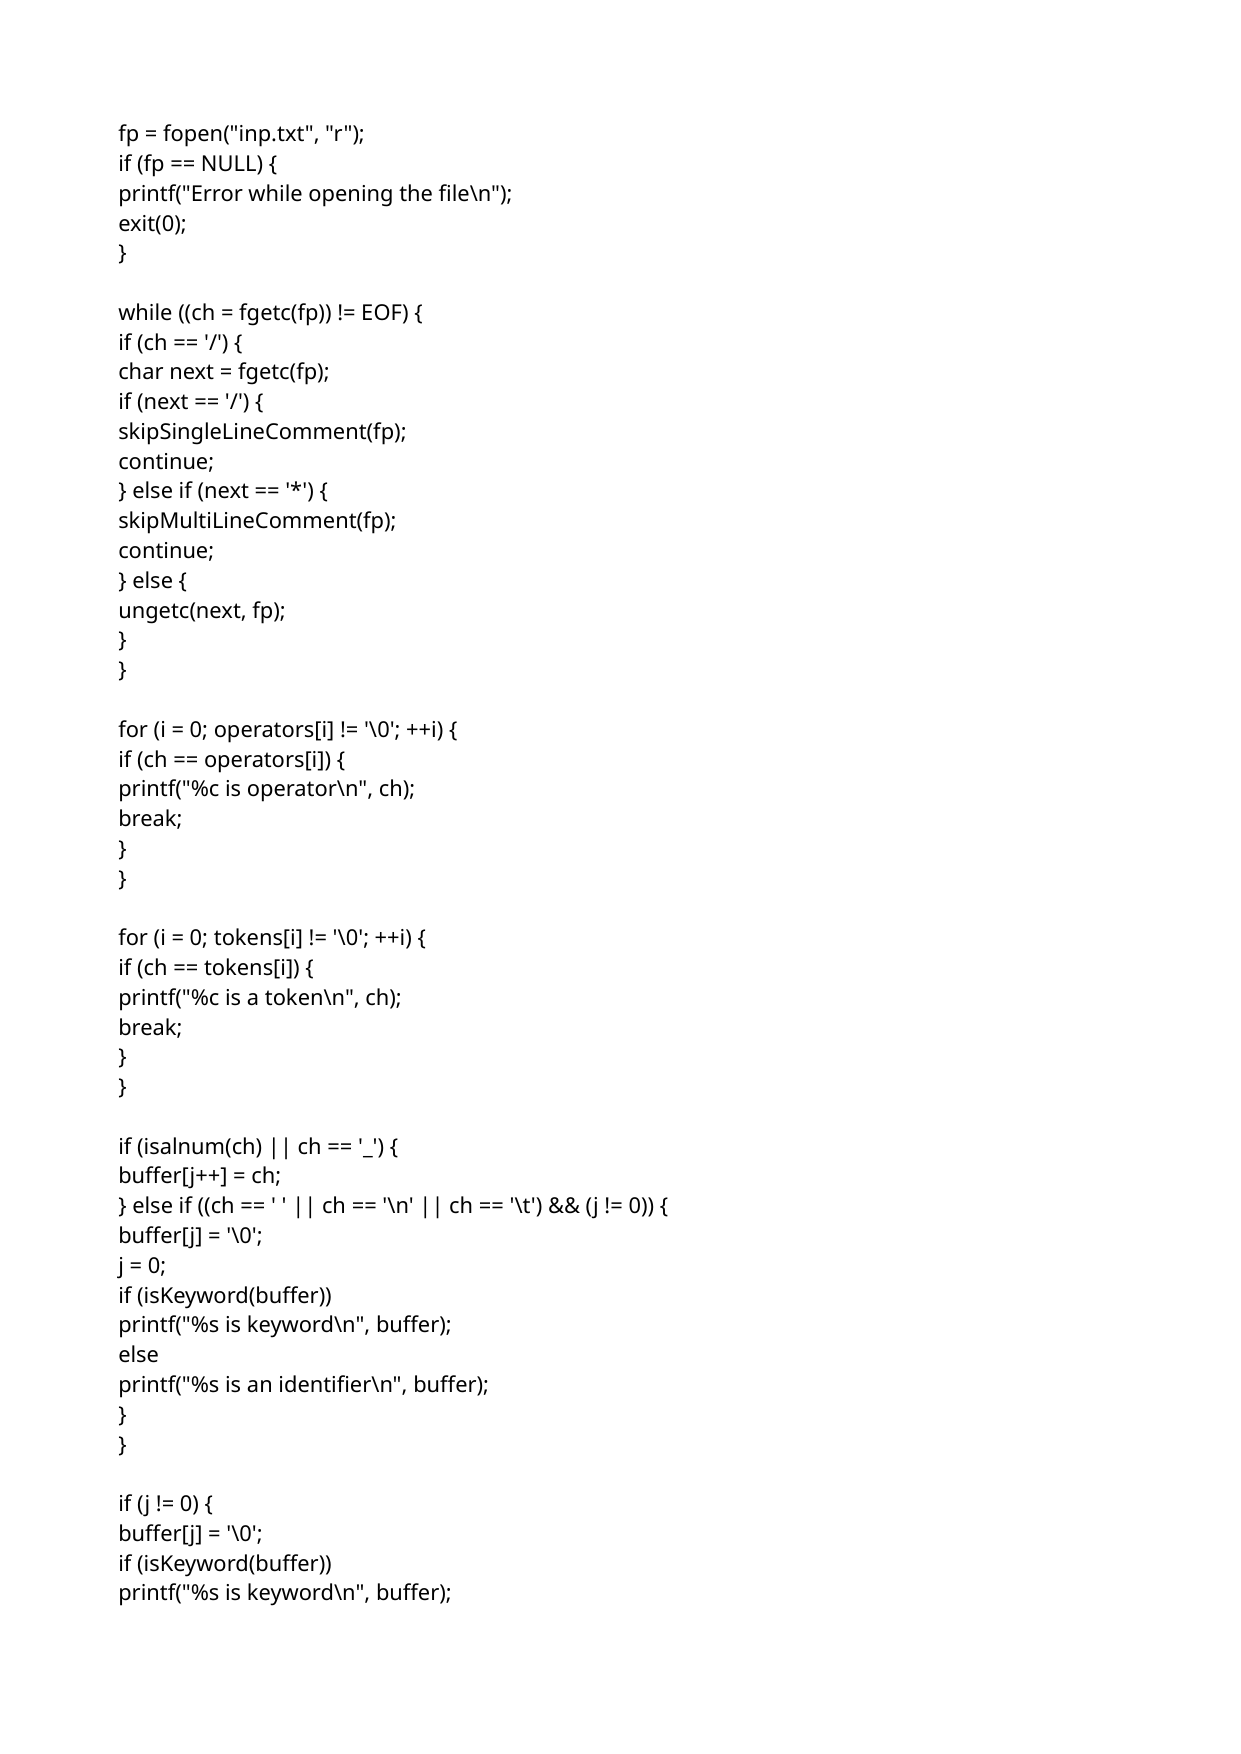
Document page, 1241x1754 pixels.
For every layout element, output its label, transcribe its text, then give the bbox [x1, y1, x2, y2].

text if (isKeyword(buffer)) [118, 1548, 1122, 1577]
text if (ch == tokens[i]) { [118, 952, 1122, 982]
text } else if (next == '*') { [118, 476, 1122, 505]
text } [118, 833, 1122, 863]
text break; [118, 1012, 1122, 1041]
text skipMultiLineComment(fp); [118, 505, 1122, 535]
text if (isalnum(ch) || ch == '_') { [118, 1131, 1122, 1160]
text buffer[j] = '\0'; [118, 1220, 1122, 1250]
text continue; [118, 535, 1122, 565]
text skipSingleLineComment(fp); [118, 416, 1122, 446]
text } [118, 654, 1122, 684]
text j = 0; [118, 1250, 1122, 1279]
text } [118, 1041, 1122, 1071]
text } [118, 624, 1122, 654]
text fp = fopen("inp.txt", "r"); [118, 118, 1122, 148]
text ungetc(next, fp); [118, 595, 1122, 624]
text for (i = 0; tokens[i] != '\0'; ++i) { [118, 922, 1122, 952]
text if (j != 0) { [118, 1488, 1122, 1518]
text } [118, 1428, 1122, 1458]
text if (fp == NULL) { [118, 148, 1122, 178]
text printf("%s is keyword\n", buffer); [118, 1309, 1122, 1339]
text } [118, 863, 1122, 892]
text buffer[j] = '\0'; [118, 1518, 1122, 1548]
text } else if ((ch == ' ' || ch == '\n' || ch == '\t') && (j != 0)) { [118, 1190, 1122, 1220]
text printf("Error while opening the file\n"); [118, 178, 1122, 207]
text exit(0); [118, 207, 1122, 237]
text else [118, 1339, 1122, 1369]
text break; [118, 803, 1122, 833]
text if (ch == '/') { [118, 327, 1122, 356]
text printf("%c is operator\n", ch); [118, 773, 1122, 803]
text printf("%c is a token\n", ch); [118, 982, 1122, 1012]
text printf("%s is an identifier\n", buffer); [118, 1369, 1122, 1399]
text } [118, 1071, 1122, 1101]
text buffer[j++] = ch; [118, 1160, 1122, 1190]
text } [118, 237, 1122, 267]
text } [118, 1399, 1122, 1428]
text if (isKeyword(buffer)) [118, 1279, 1122, 1309]
text while ((ch = fgetc(fp)) != EOF) { [118, 297, 1122, 327]
text for (i = 0; operators[i] != '\0'; ++i) { [118, 714, 1122, 743]
text if (next == '/') { [118, 386, 1122, 416]
text } else { [118, 565, 1122, 595]
text printf("%s is keyword\n", buffer); [118, 1577, 1122, 1607]
text if (ch == operators[i]) { [118, 743, 1122, 773]
text continue; [118, 446, 1122, 476]
text char next = fgetc(fp); [118, 356, 1122, 386]
